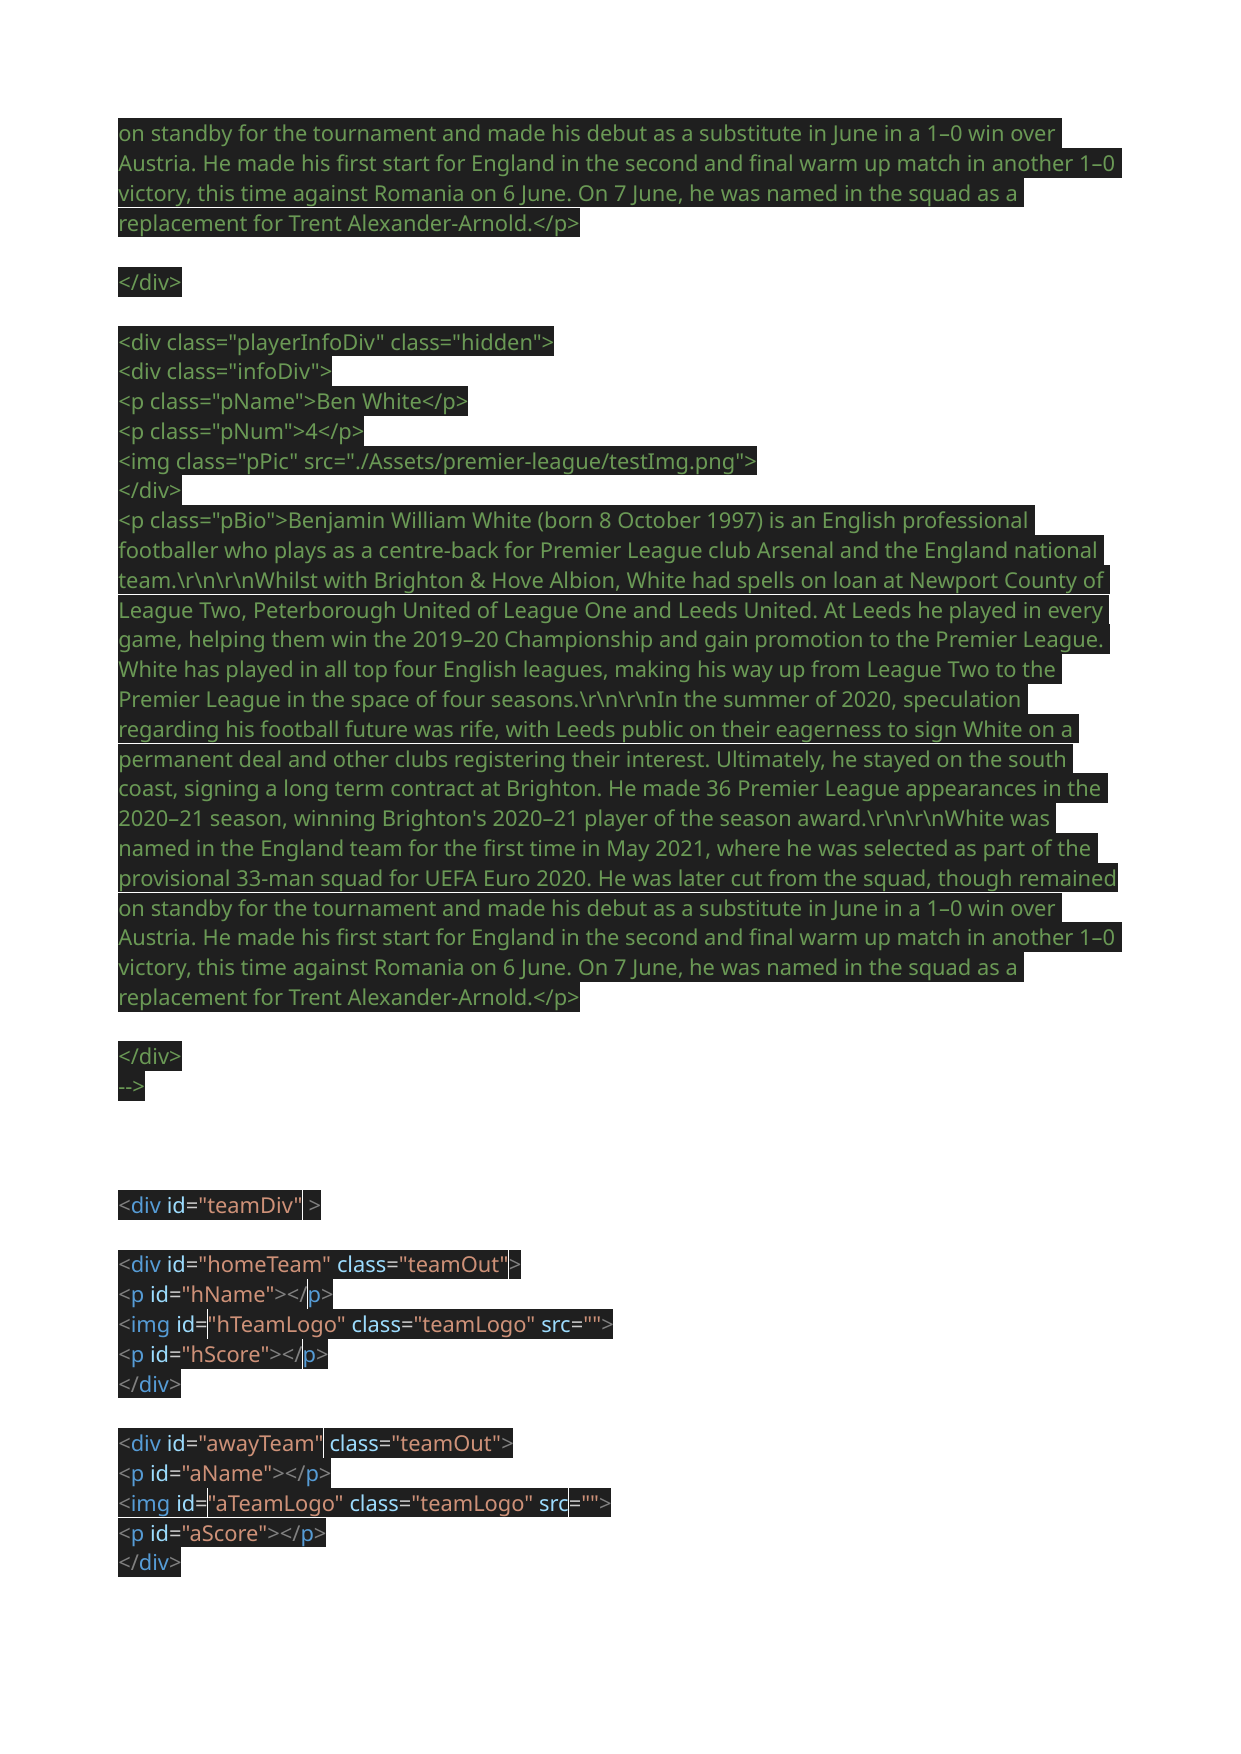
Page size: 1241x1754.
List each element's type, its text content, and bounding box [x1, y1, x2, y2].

text <p class="pNum">4</p> [118, 416, 1122, 446]
text <p class="pName">Ben White</p> [118, 386, 1122, 416]
text <div class="infoDiv"> [118, 356, 1122, 386]
text <div id="awayTeam" class="teamOut"> [118, 1428, 1122, 1458]
text </div> [118, 1547, 1122, 1577]
text </div> [118, 267, 1122, 297]
text <div class="playerInfoDiv" class="hidden"> [118, 326, 1122, 356]
text <img class="pPic" src="./Assets/premier-league/testImg.png"> [118, 446, 1122, 475]
text on standby for the tournament and made his debut as a substitute in June in a 1–0 win over Austria. He made his first start for England in the second and final warm up match in another 1–0 victory, this time against Romania on 6 June. On 7 June, he was named in the squad as a replacement for Trent Alexander-Arnold.</p> [118, 118, 1122, 237]
text <img id="aTeamLogo" class="teamLogo" src=""> [118, 1488, 1122, 1517]
text <img id="hTeamLogo" class="teamLogo" src=""> [118, 1309, 1122, 1339]
text <p class="pBio">Benjamin William White (born 8 October 1997) is an English professional footballer who plays as a centre-back for Premier League club Arsenal and the England national team.\r\n\r\nWhilst with Brighton & Hove Albion, White had spells on loan at Newport County of League Two, Peterborough United of League One and Leeds United. At Leeds he played in every game, helping them win the 2019–20 Championship and gain promotion to the Premier League. White has played in all top four English leagues, making his way up from League Two to the Premier League in the space of four seasons.\r\n\r\nIn the summer of 2020, speculation regarding his football future was rife, with Leeds public on their eagerness to sign White on a permanent deal and other clubs registering their interest. Ultimately, he stayed on the south coast, signing a long term contract at Brighton. He made 36 Premier League appearances in the 2020–21 season, winning Brighton's 2020–21 player of the season award.\r\n\r\nWhite was named in the England team for the first time in May 2021, where he was selected as part of the provisional 33-man squad for UEFA Euro 2020. He was later cut from the squad, though remained on standby for the tournament and made his debut as a substitute in June in a 1–0 win over Austria. He made his first start for England in the second and final warm up match in another 1–0 victory, this time against Romania on 6 June. On 7 June, he was named in the squad as a replacement for Trent Alexander-Arnold.</p> [118, 505, 1122, 1012]
text <p id="aScore"></p> [118, 1517, 1122, 1547]
text </div> [118, 1041, 1122, 1071]
text --> [118, 1071, 1122, 1101]
text </div> [118, 1369, 1122, 1398]
text <div id="homeTeam" class="teamOut"> [118, 1249, 1122, 1279]
text </div> [118, 475, 1122, 505]
text <p id="hScore"></p> [118, 1339, 1122, 1369]
text <div id="teamDiv" > [118, 1190, 1122, 1220]
text <p id="hName"></p> [118, 1279, 1122, 1309]
text <p id="aName"></p> [118, 1458, 1122, 1488]
